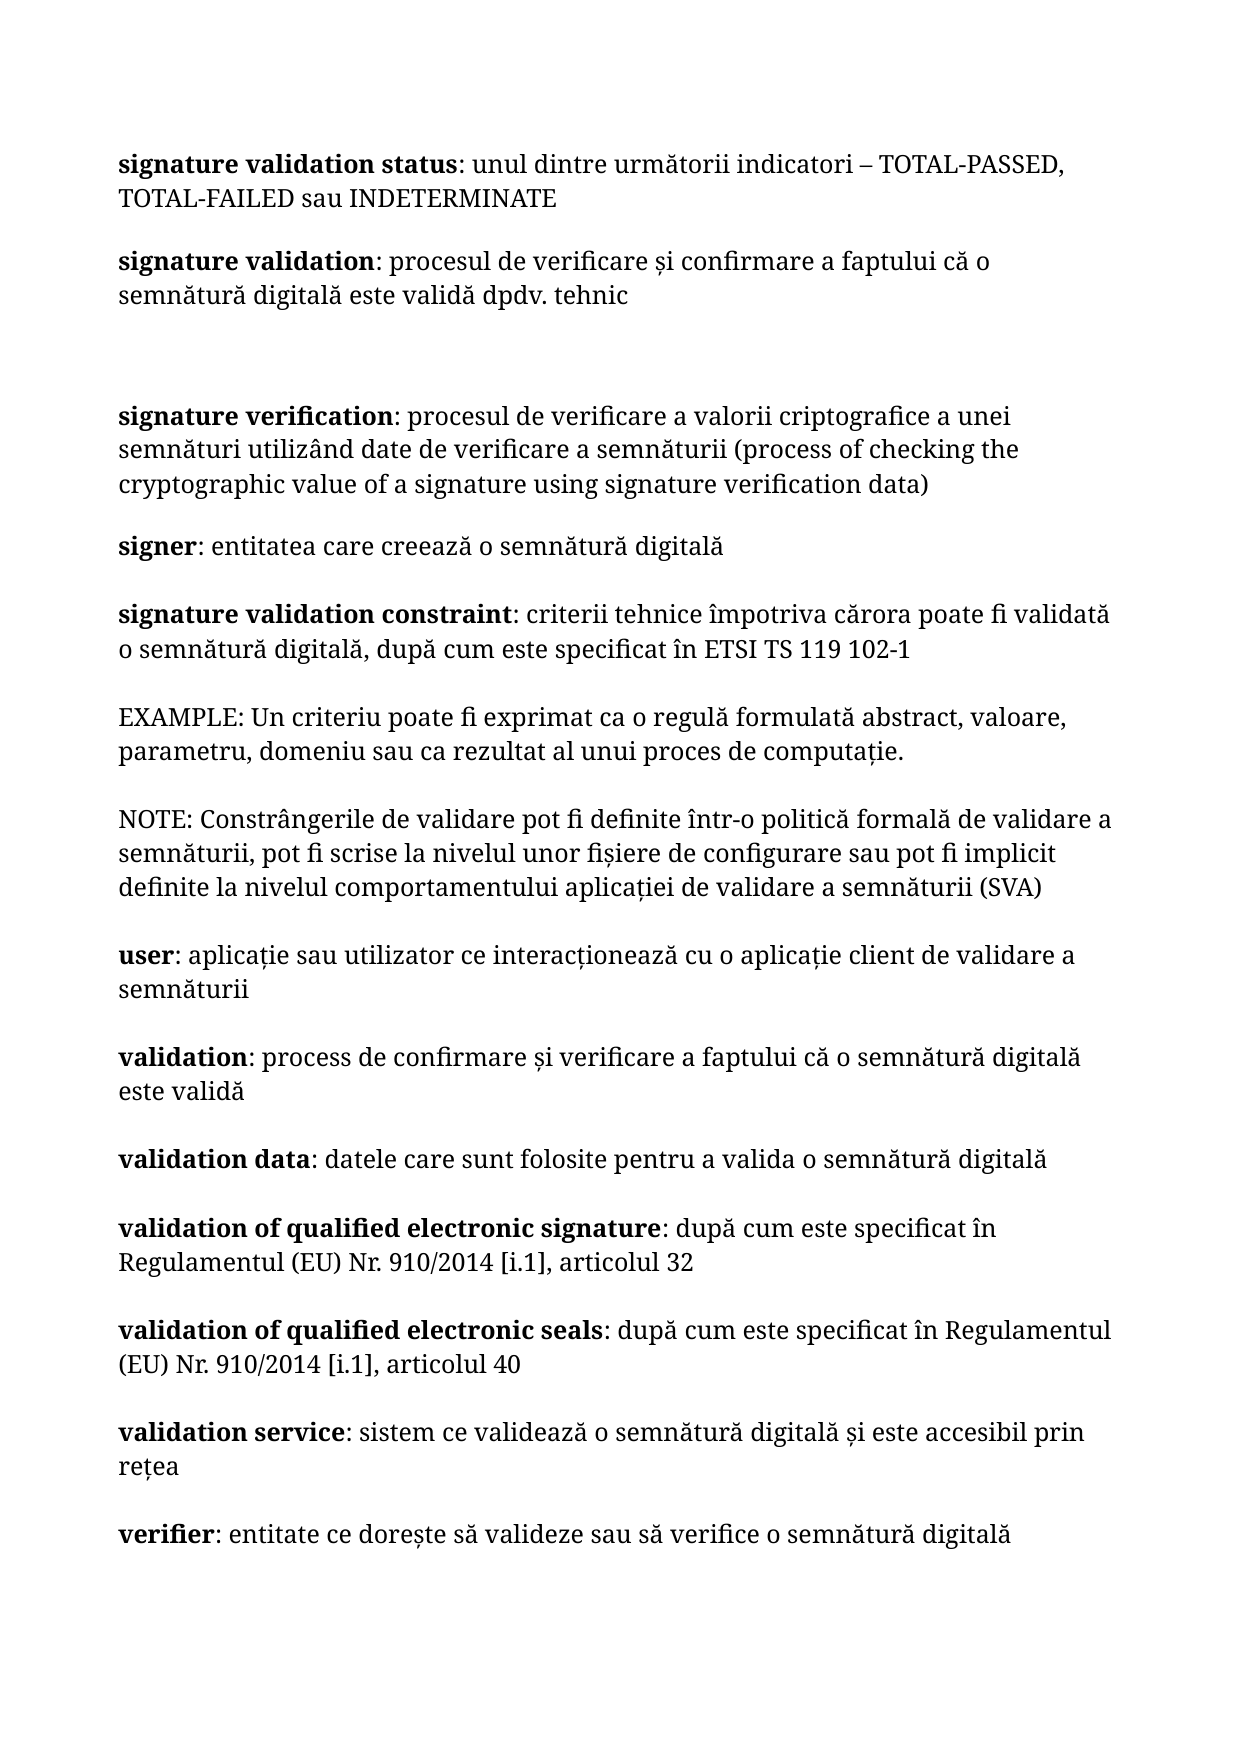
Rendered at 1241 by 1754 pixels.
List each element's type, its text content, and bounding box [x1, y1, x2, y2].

text EXAMPLE: Un criteriu poate fi exprimat ca o regulă formulată abstract, valoare, parametru, domeniu sau ca rezultat al unui proces de computație. [118, 699, 1122, 767]
text verifier: entitate ce dorește să valideze sau să verifice o semnătură digitală [118, 1517, 1122, 1551]
text validation service: sistem ce validează o semnătură digitală și este accesibil prin rețea [118, 1415, 1122, 1483]
text signer: entitatea care creează o semnătură digitală [118, 529, 1122, 563]
text signature validation: procesul de verificare și confirmare a faptului că o semnătură digitală este validă dpdv. tehnic [118, 244, 1122, 312]
text validation of qualified electronic seals: după cum este specificat în Regulamentul (EU) Nr. 910/2014 [i.1], articolul 40 [118, 1312, 1122, 1381]
text validation: process de confirmare și verificare a faptului că o semnătură digitală este validă [118, 1040, 1122, 1108]
text validation data: datele care sunt folosite pentru a valida o semnătură digitală [118, 1142, 1122, 1176]
text validation of qualified electronic signature: după cum este specificat în Regulamentul (EU) Nr. 910/2014 [i.1], articolul 32 [118, 1210, 1122, 1278]
text signature validation status: unul dintre următorii indicatori – TOTAL-PASSED, TOTAL-FAILED sau INDETERMINATE [118, 147, 1122, 215]
text NOTE: Constrângerile de validare pot fi definite într-o politică formală de validare a semnăturii, pot fi scrise la nivelul unor fișiere de configurare sau pot fi implicit definite la nivelul comportamentului aplicației de validare a semnăturii (SVA) [118, 802, 1122, 904]
text signature verification: procesul de verificare a valorii criptografice a unei semnături utilizând date de verificare a semnăturii (process of checking the cryptographic value of a signature using signature verification data) [118, 398, 1122, 500]
text user: aplicație sau utilizator ce interacționează cu o aplicație client de validare a semnăturii [118, 938, 1122, 1006]
text signature validation constraint: criterii tehnice împotriva cărora poate fi validată o semnătură digitală, după cum este specificat în ETSI TS 119 102-1 [118, 597, 1122, 665]
